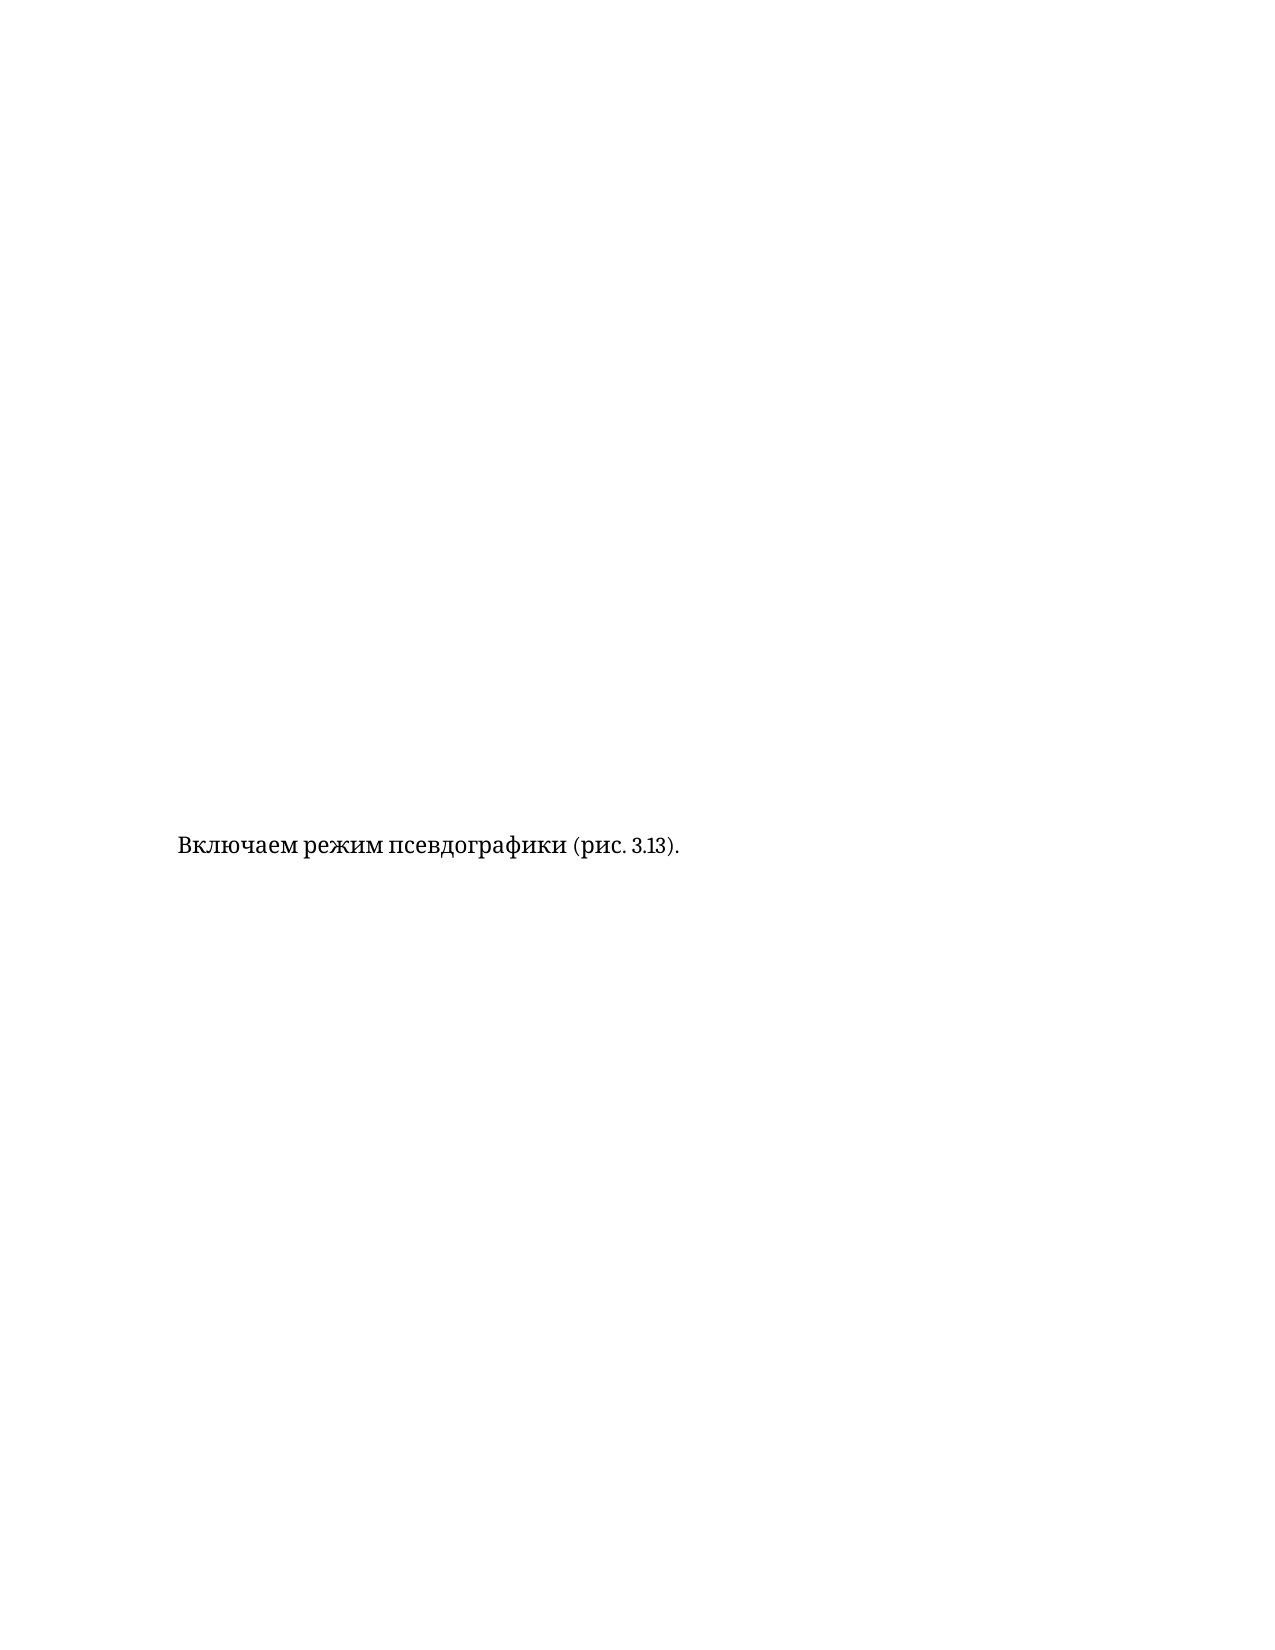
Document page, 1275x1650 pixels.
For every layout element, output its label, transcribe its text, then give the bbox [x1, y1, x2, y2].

text Включаем режим псевдографики (рис. 3.13). [177, 833, 1186, 859]
